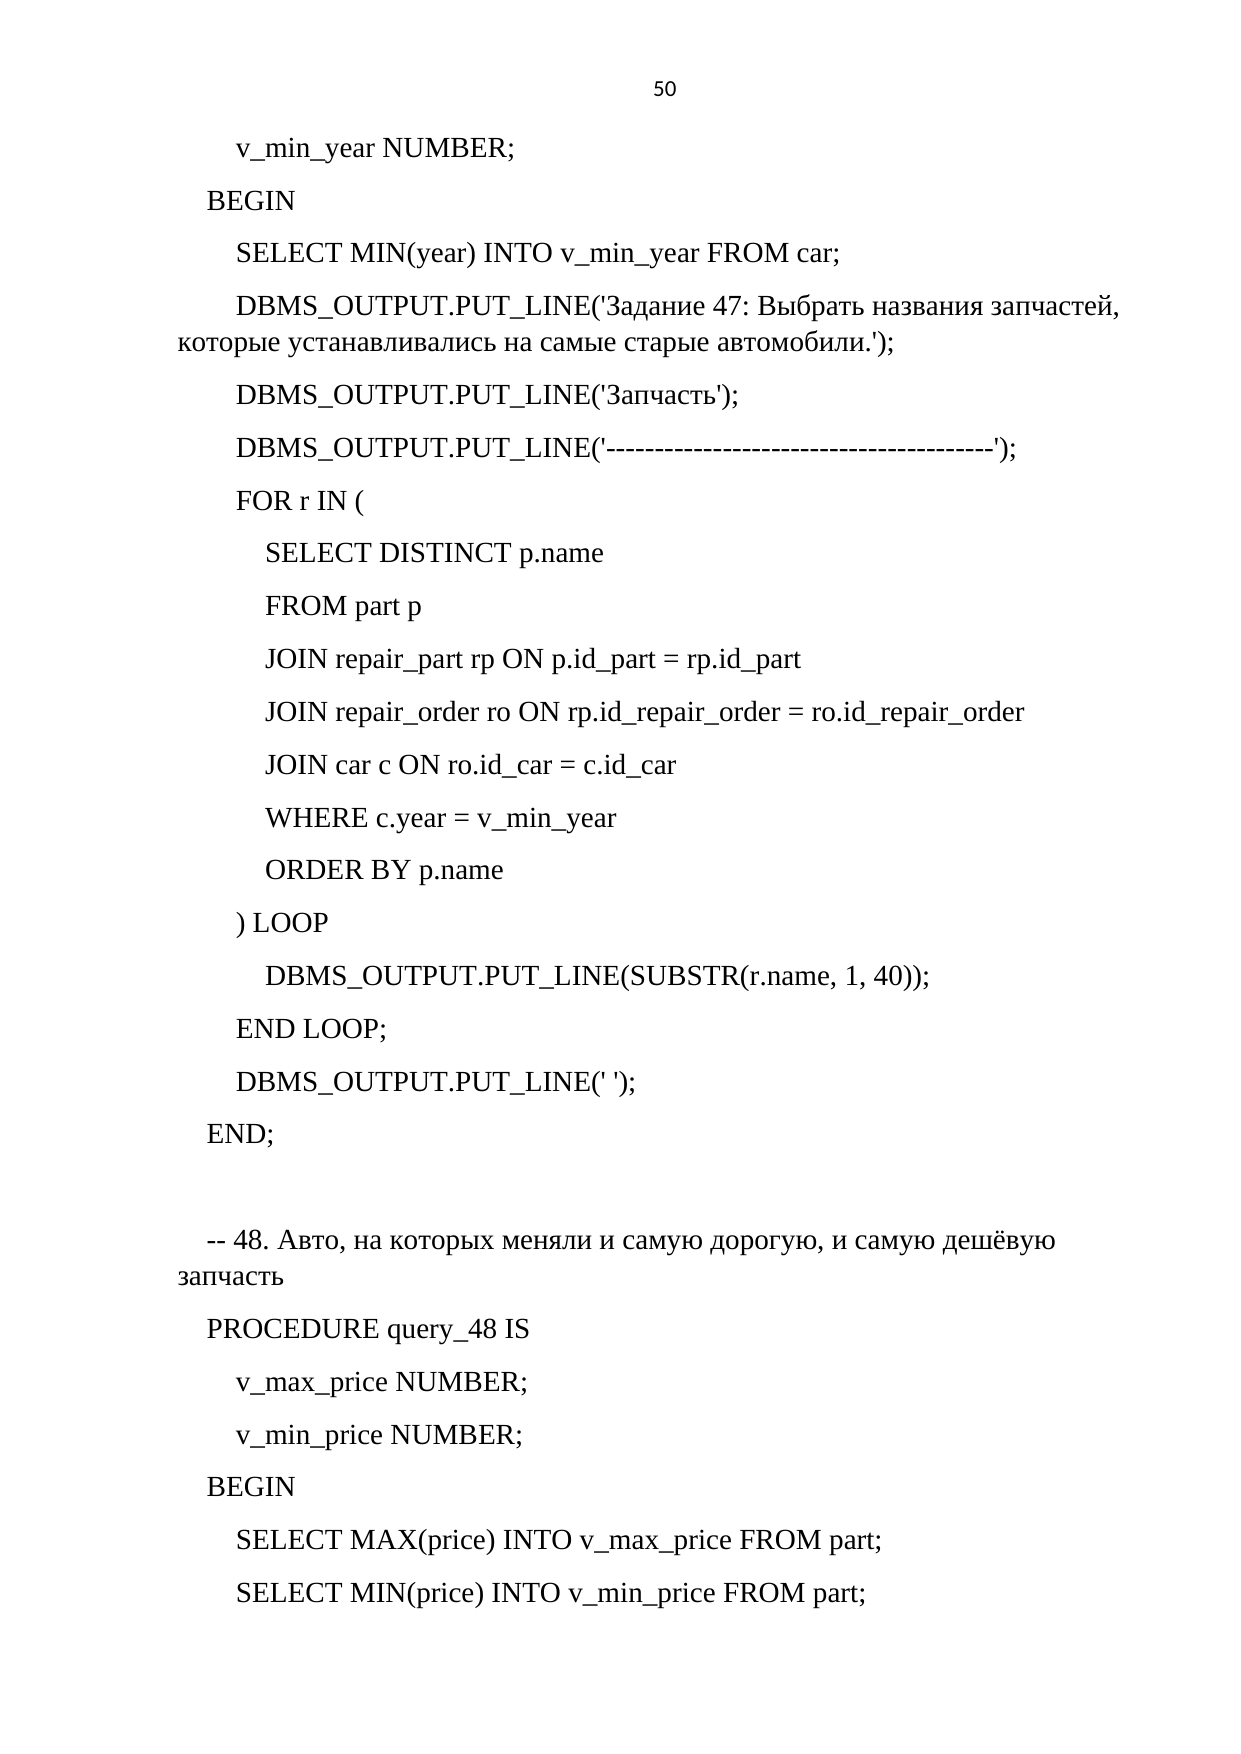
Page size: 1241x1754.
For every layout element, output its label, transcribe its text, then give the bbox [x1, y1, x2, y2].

text ORDER BY p.name [177, 852, 1152, 886]
text DBMS_OUTPUT.PUT_LINE('Запчасть'); [177, 377, 1152, 411]
text v_min_price NUMBER; [177, 1417, 1152, 1450]
text v_min_year NUMBER; [177, 130, 1152, 163]
text END LOOP; [177, 1011, 1152, 1044]
text JOIN repair_order ro ON rp.id_repair_order = ro.id_repair_order [177, 694, 1152, 728]
text PROCEDURE query_48 IS [177, 1311, 1152, 1345]
text SELECT MIN(year) INTO v_min_year FROM car; [177, 235, 1152, 269]
text DBMS_OUTPUT.PUT_LINE(SUBSTR(r.name, 1, 40)); [177, 958, 1152, 992]
text FROM part p [177, 588, 1152, 622]
text DBMS_OUTPUT.PUT_LINE('----------------------------------------'); [177, 430, 1152, 463]
text FOR r IN ( [177, 483, 1152, 516]
text END; [177, 1117, 1152, 1150]
text WHERE c.year = v_min_year [177, 800, 1152, 833]
text SELECT DISTINCT p.name [177, 536, 1152, 569]
text SELECT MAX(price) INTO v_max_price FROM part; [177, 1522, 1152, 1556]
text v_max_price NUMBER; [177, 1364, 1152, 1397]
text -- 48. Авто, на которых меняли и самую дорогую, и самую дешёвую запчасть [177, 1222, 1152, 1292]
text BEGIN [177, 183, 1152, 216]
text ) LOOP [177, 905, 1152, 939]
text JOIN car c ON ro.id_car = c.id_car [177, 747, 1152, 780]
text DBMS_OUTPUT.PUT_LINE(' '); [177, 1064, 1152, 1097]
text JOIN repair_part rp ON p.id_part = rp.id_part [177, 641, 1152, 675]
text DBMS_OUTPUT.PUT_LINE('Задание 47: Выбрать названия запчастей, которые устанавливались на самые старые автомобили.'); [177, 288, 1152, 358]
text SELECT MIN(price) INTO v_min_price FROM part; [177, 1575, 1152, 1609]
text BEGIN [177, 1469, 1152, 1503]
